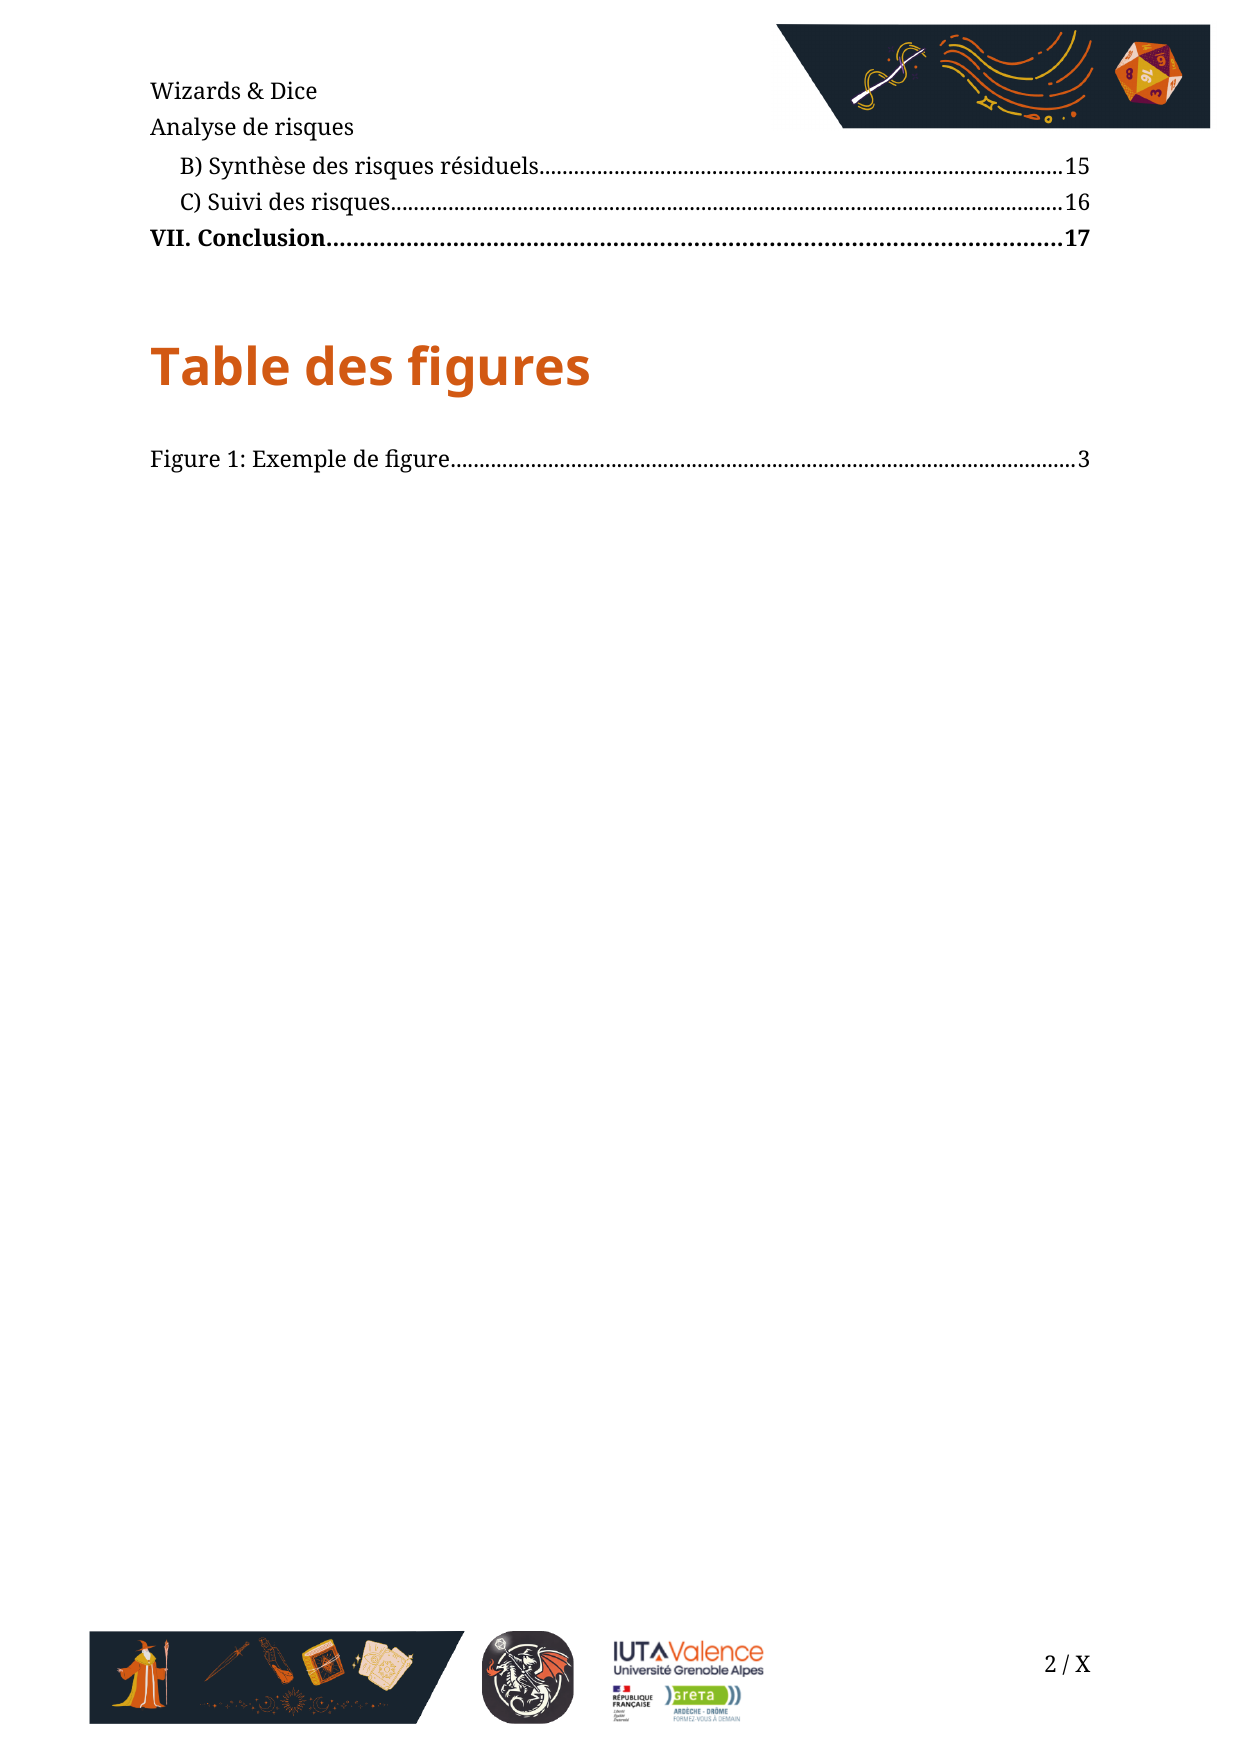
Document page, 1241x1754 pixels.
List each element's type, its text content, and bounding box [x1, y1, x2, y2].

picture [771, 21, 1218, 131]
text C) Suivi des risques 16 [179, 186, 1090, 217]
subtitle Table des figures [150, 330, 1090, 401]
text VII. Conclusion 17 [150, 222, 1090, 253]
picture [81, 1620, 788, 1733]
text Figure 1: Exemple de figure 3 [150, 443, 1090, 474]
text B) Synthèse des risques résiduels 15 [179, 150, 1090, 181]
